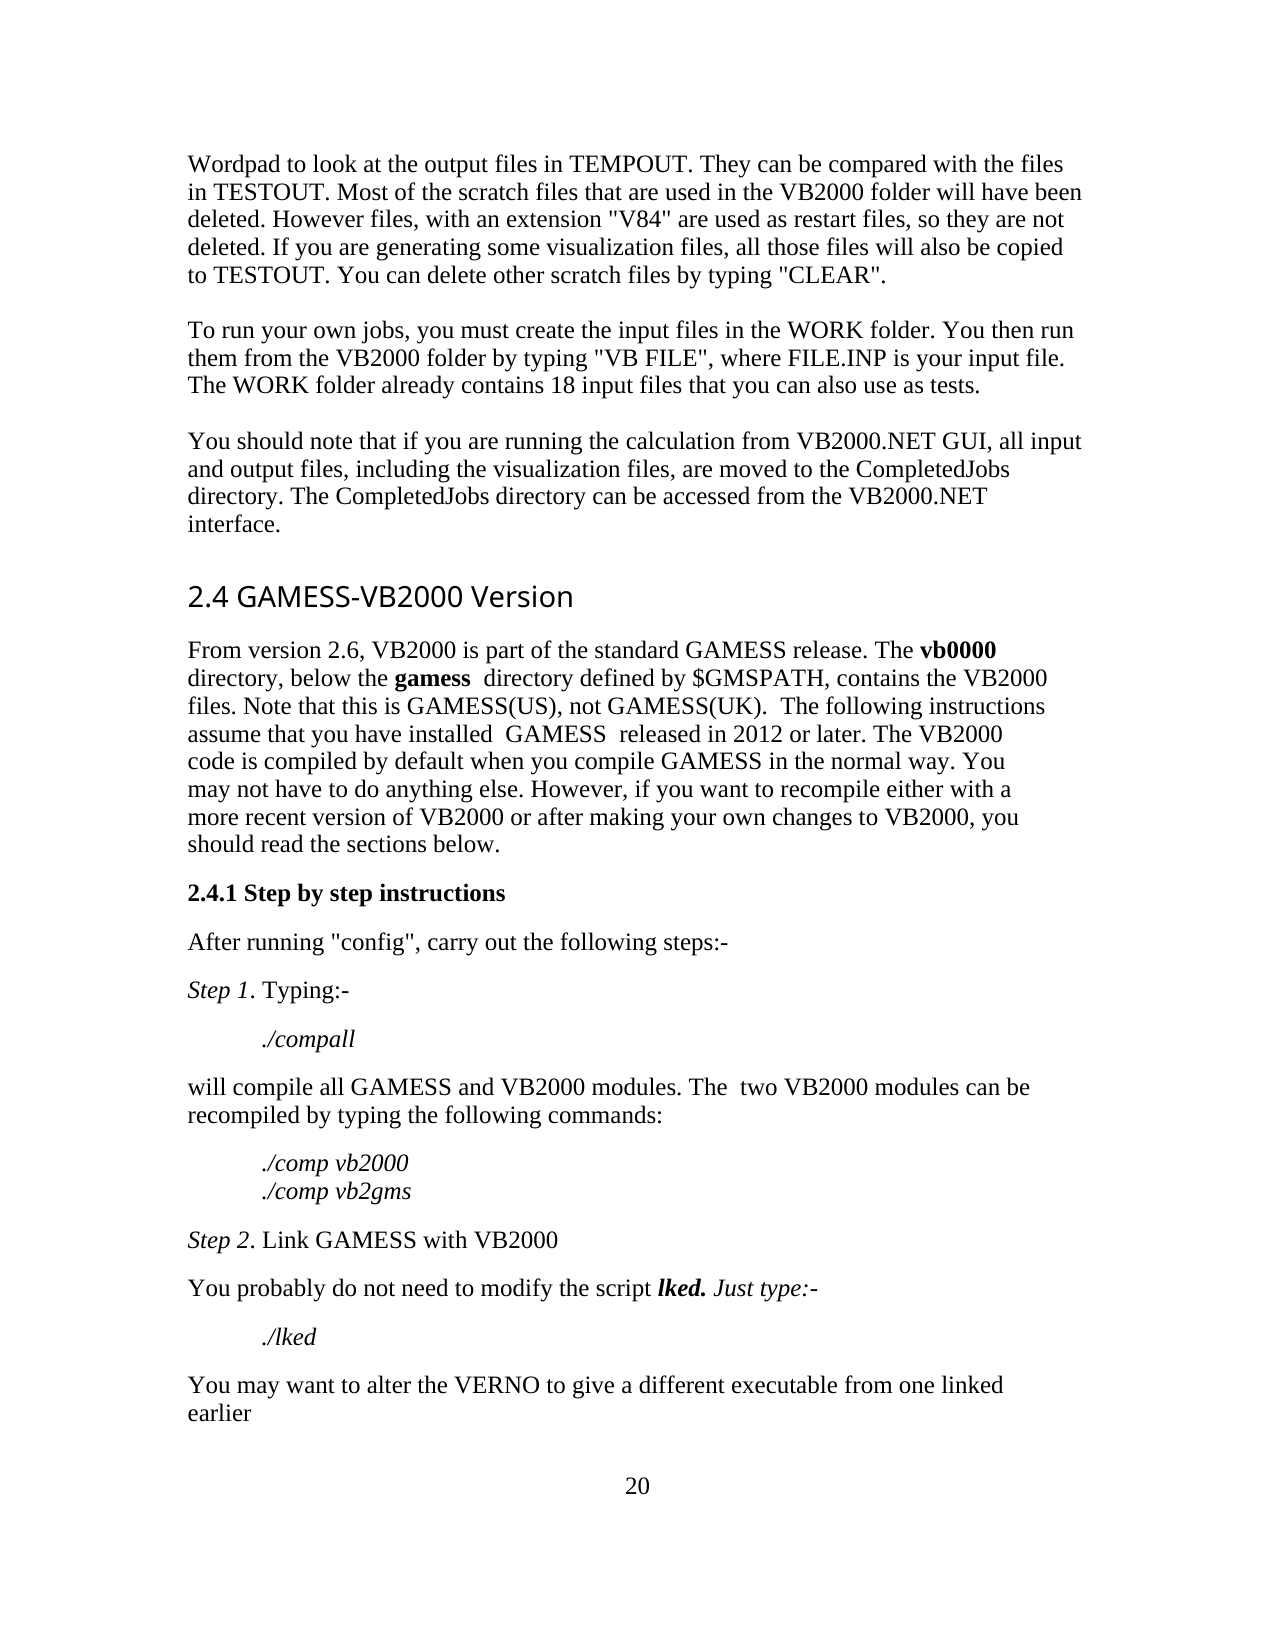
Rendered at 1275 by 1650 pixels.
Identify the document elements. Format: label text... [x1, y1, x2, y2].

text will compile all GAMESS and VB2000 modules. The two VB2000 modules can be recompiled by typing the following commands: [187, 1073, 1050, 1129]
text You may want to alter the VERNO to give a different executable from one linked earlier [187, 1371, 1050, 1427]
text After running "config", carry out the following steps:- [187, 928, 1050, 955]
text ./comp vb2000 ./comp vb2gms [187, 1149, 1050, 1205]
text To run your own jobs, you must create the input files in the WORK folder. You then run them from the VB2000 folder by typing "VB FILE", where FILE.INP is your input file. The WORK folder already contains 18 input files that you can also use as tests. [187, 316, 1087, 399]
text You should note that if you are running the calculation from VB2000.NET GUI, all input and output files, including the visualization files, are moved to the CompletedJobs directory. The CompletedJobs directory can be accessed from the VB2000.NET interface. [187, 427, 1087, 538]
text Step 2. Link GAMESS with VB2000 [187, 1226, 1050, 1253]
text ./compall [187, 1025, 1050, 1052]
text You probably do not need to modify the script lked. Just type:- [187, 1274, 1050, 1302]
text From version 2.6, VB2000 is part of the standard GAMESS release. The vb0000 directory, below the gamess directory defined by $GMSPATH, contains the VB2000 files. Note that this is GAMESS(US), not GAMESS(UK). The following instructions assume that you have installed GAMESS released in 2012 or later. The VB2000 code is compiled by default when you compile GAMESS in the normal way. You may not have to do anything else. However, if you want to recompile either with a more recent version of VB2000 or after making your own changes to VB2000, you should read the sections below. [187, 637, 1050, 858]
text 2.4.1 Step by step instructions [187, 879, 1050, 907]
text ./lked [187, 1323, 1050, 1351]
text Step 1. Typing:- [187, 976, 1050, 1004]
text 2.4 GAMESS-VB2000 Version [187, 576, 1050, 616]
text Wordpad to look at the output files in TEMPOUT. They can be compared with the files in TESTOUT. Most of the scratch files that are used in the VB2000 folder will have been deleted. However files, with an extension "V84" are used as restart files, so they are not deleted. If you are generating some visualization files, all those files will also be copied to TESTOUT. You can delete other scratch files by typing "CLEAR". [187, 150, 1087, 288]
